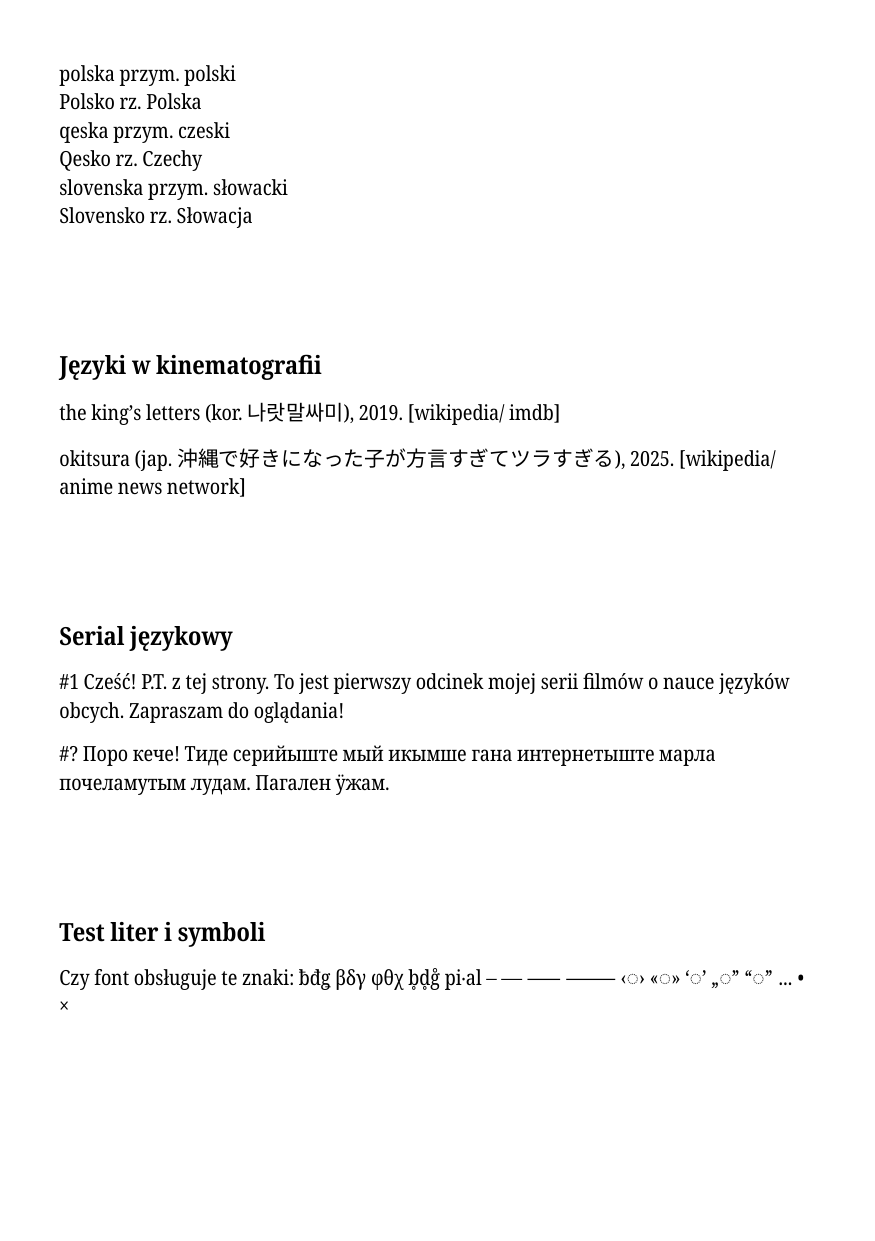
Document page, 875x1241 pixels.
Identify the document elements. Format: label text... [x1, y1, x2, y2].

subtitle Serial językowy [59, 619, 815, 653]
text #1 Cześć! P.T. z tej strony. To jest pierwszy odcinek mojej serii filmów o nauce języków obcych. Zapraszam do oglądania! [59, 667, 815, 724]
text polska przym. polski [59, 59, 815, 87]
subtitle Języki w kinematografii [59, 348, 815, 382]
subtitle Test liter i symboli [59, 914, 815, 948]
text Qesko rz. Czechy [59, 144, 815, 173]
text #? Поро кече! Тиде серийыште мый икымше гана интернетыште марла почеламутым лудам. Пагален ӱжам. [59, 739, 815, 796]
text Slovensko rz. Słowacja [59, 201, 815, 230]
text Polsko rz. Polska [59, 87, 815, 116]
text the kingʼs letters (kor. 나랏말싸미), 2019. [wikipedia/ imdb] [59, 397, 815, 427]
text Czy font obsługuje te znaki: ƀđǥ βδγ φθχ b̥d̥g̊ pi‧al – — ⸺ ⸻ ‹◌› «◌» ‘◌’ „◌” “◌” … • × [59, 963, 815, 1020]
text qeska przym. czeski [59, 116, 815, 144]
text okitsura (jap. 沖縄で好きになった子が方言すぎてツラすぎる), 2025. [wikipedia/ anime news network] [59, 442, 815, 501]
text slovenska przym. słowacki [59, 173, 815, 201]
